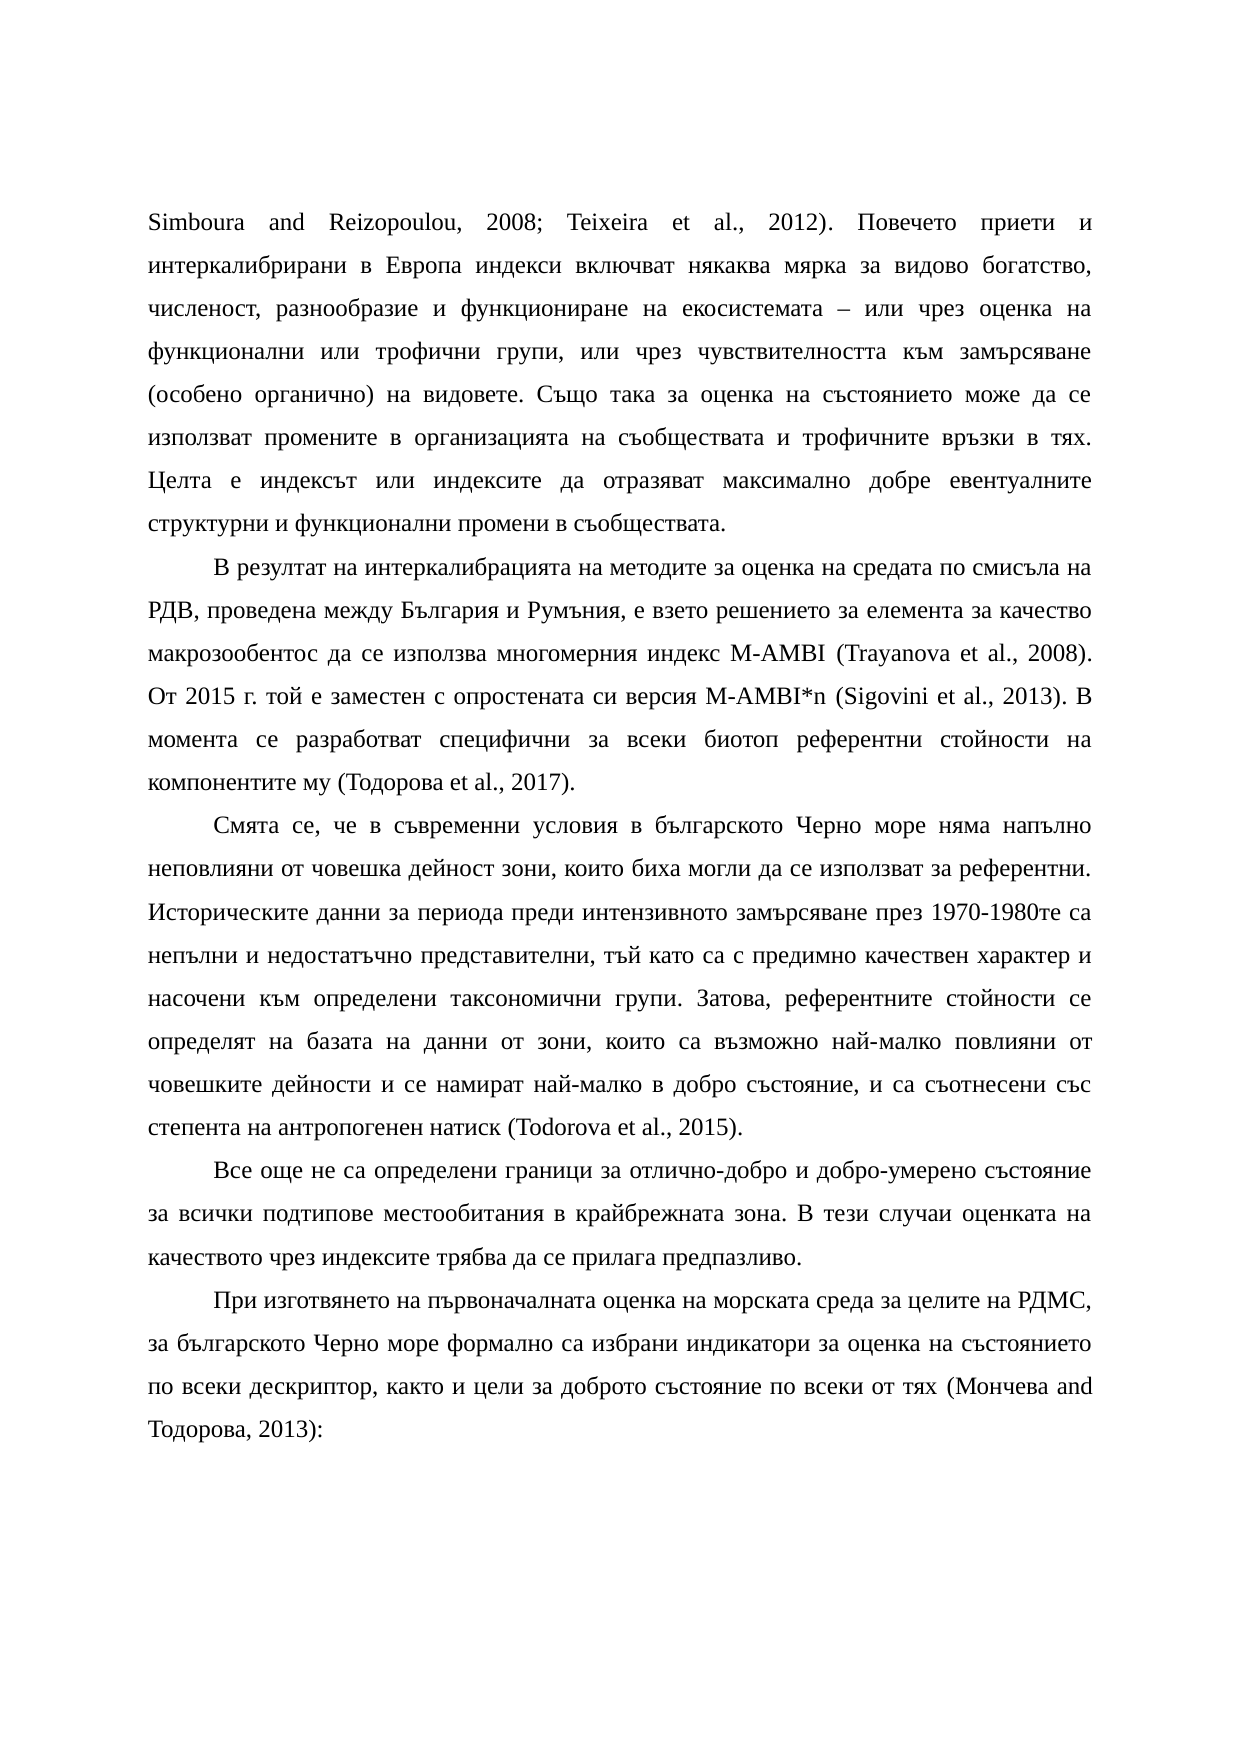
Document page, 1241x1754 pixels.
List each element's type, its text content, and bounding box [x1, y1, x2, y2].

text В резултат на интеркалибрацията на методите за оценка на средата по смисъла на РДВ, проведена между България и Румъния, е взето решението за елемента за качество макрозообентос да се използва многомерния индекс M-AMBI (Trayanova et al., 2008). От 2015 г. той е заместен с опростената си версия M-AMBI*n (Sigovini et al., 2013). В момента се разработват специфични за всеки биотоп референтни стойности на компонентите му (Тодорова et al., 2017). [148, 552, 1093, 796]
text Все още не са определени граници за отлично-добро и добро-умерено състояние за всички подтипове местообитания в крайбрежната зона. В тези случаи оценката на качеството чрез индексите трябва да се прилага предпазливо. [148, 1155, 1093, 1270]
text При изготвянето на първоначалната оценка на морската среда за целите на РДМС, за българското Черно море формално са избрани индикатори за оценка на състоянието по всеки дескриптор, както и цели за доброто състояние по всеки от тях (Мончева and Тодорова, 2013): [148, 1285, 1093, 1443]
text Simboura and Reizopoulou, 2008; Teixeira et al., 2012). Повечето приети и интеркалибрирани в Европа индекси включват някаква мярка за видово богатство, численост, разнообразие и функциониране на екосистемата – или чрез оценка на функционални или трофични групи, или чрез чувствителността към замърсяване (особено органично) на видовете. Също така за оценка на състоянието може да се използват промените в организацията на съобществата и трофичните връзки в тях. Целта е индексът или индексите да отразяват максимално добре евентуалните структурни и функционални промени в съобществата. [148, 207, 1093, 537]
text Смята се, че в съвременни условия в българското Черно море няма напълно неповлияни от човешка дейност зони, които биха могли да се използват за референтни. Историческите данни за периода преди интензивното замърсяване през 1970-1980те са непълни и недостатъчно представителни, тъй като са с предимно качествен характер и насочени към определени таксономични групи. Затова, референтните стойности се определят на базата на данни от зони, които са възможно най-малко повлияни от човешките дейности и се намират най-малко в добро състояние, и са съотнесени със степента на антропогенен натиск (Todorova et al., 2015). [148, 810, 1093, 1141]
